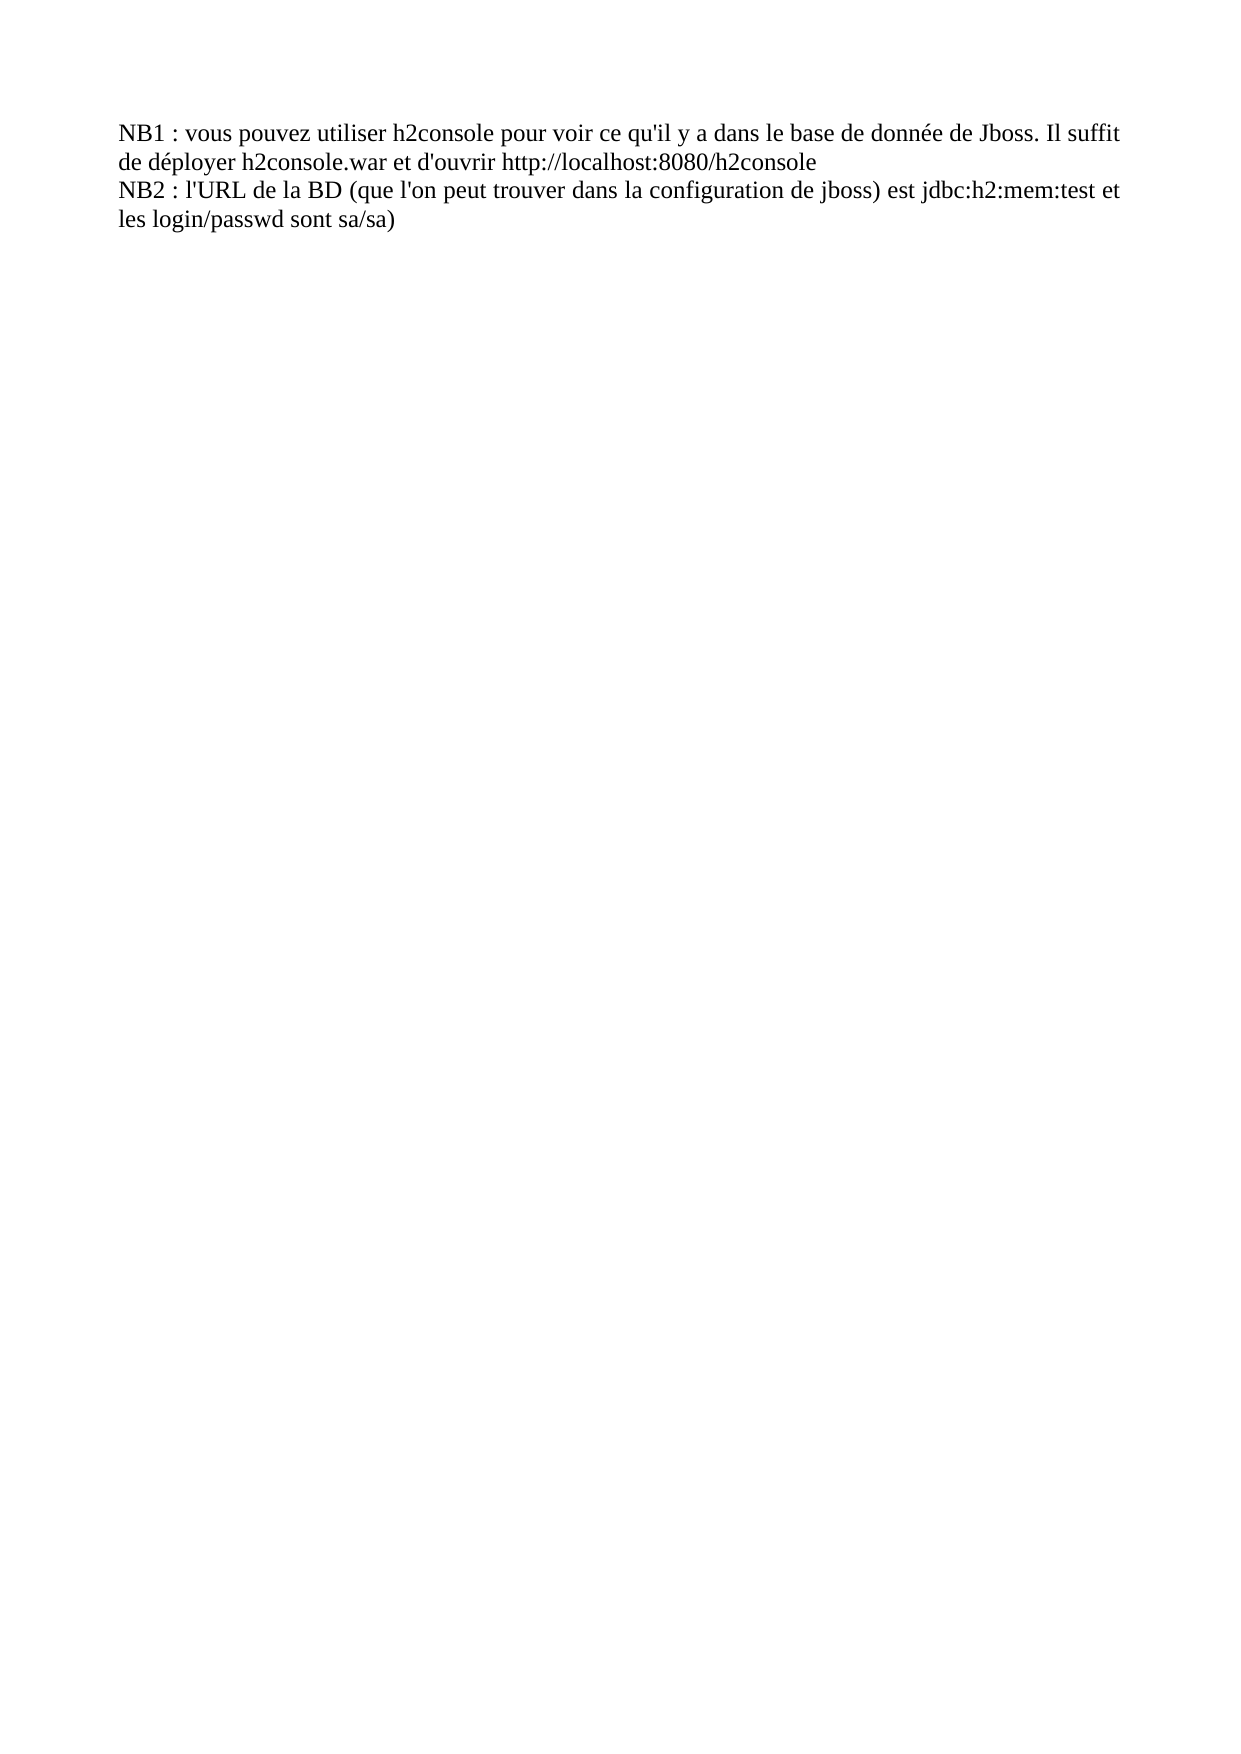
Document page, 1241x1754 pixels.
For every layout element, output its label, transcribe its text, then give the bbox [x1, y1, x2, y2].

text NB1 : vous pouvez utiliser h2console pour voir ce qu'il y a dans le base de donnée de Jboss. Il suffit de déployer h2console.war et d'ouvrir http://localhost:8080/h2console [118, 118, 1122, 176]
text NB2 : l'URL de la BD (que l'on peut trouver dans la configuration de jboss) est jdbc:h2:mem:test et les login/passwd sont sa/sa) [118, 176, 1122, 233]
